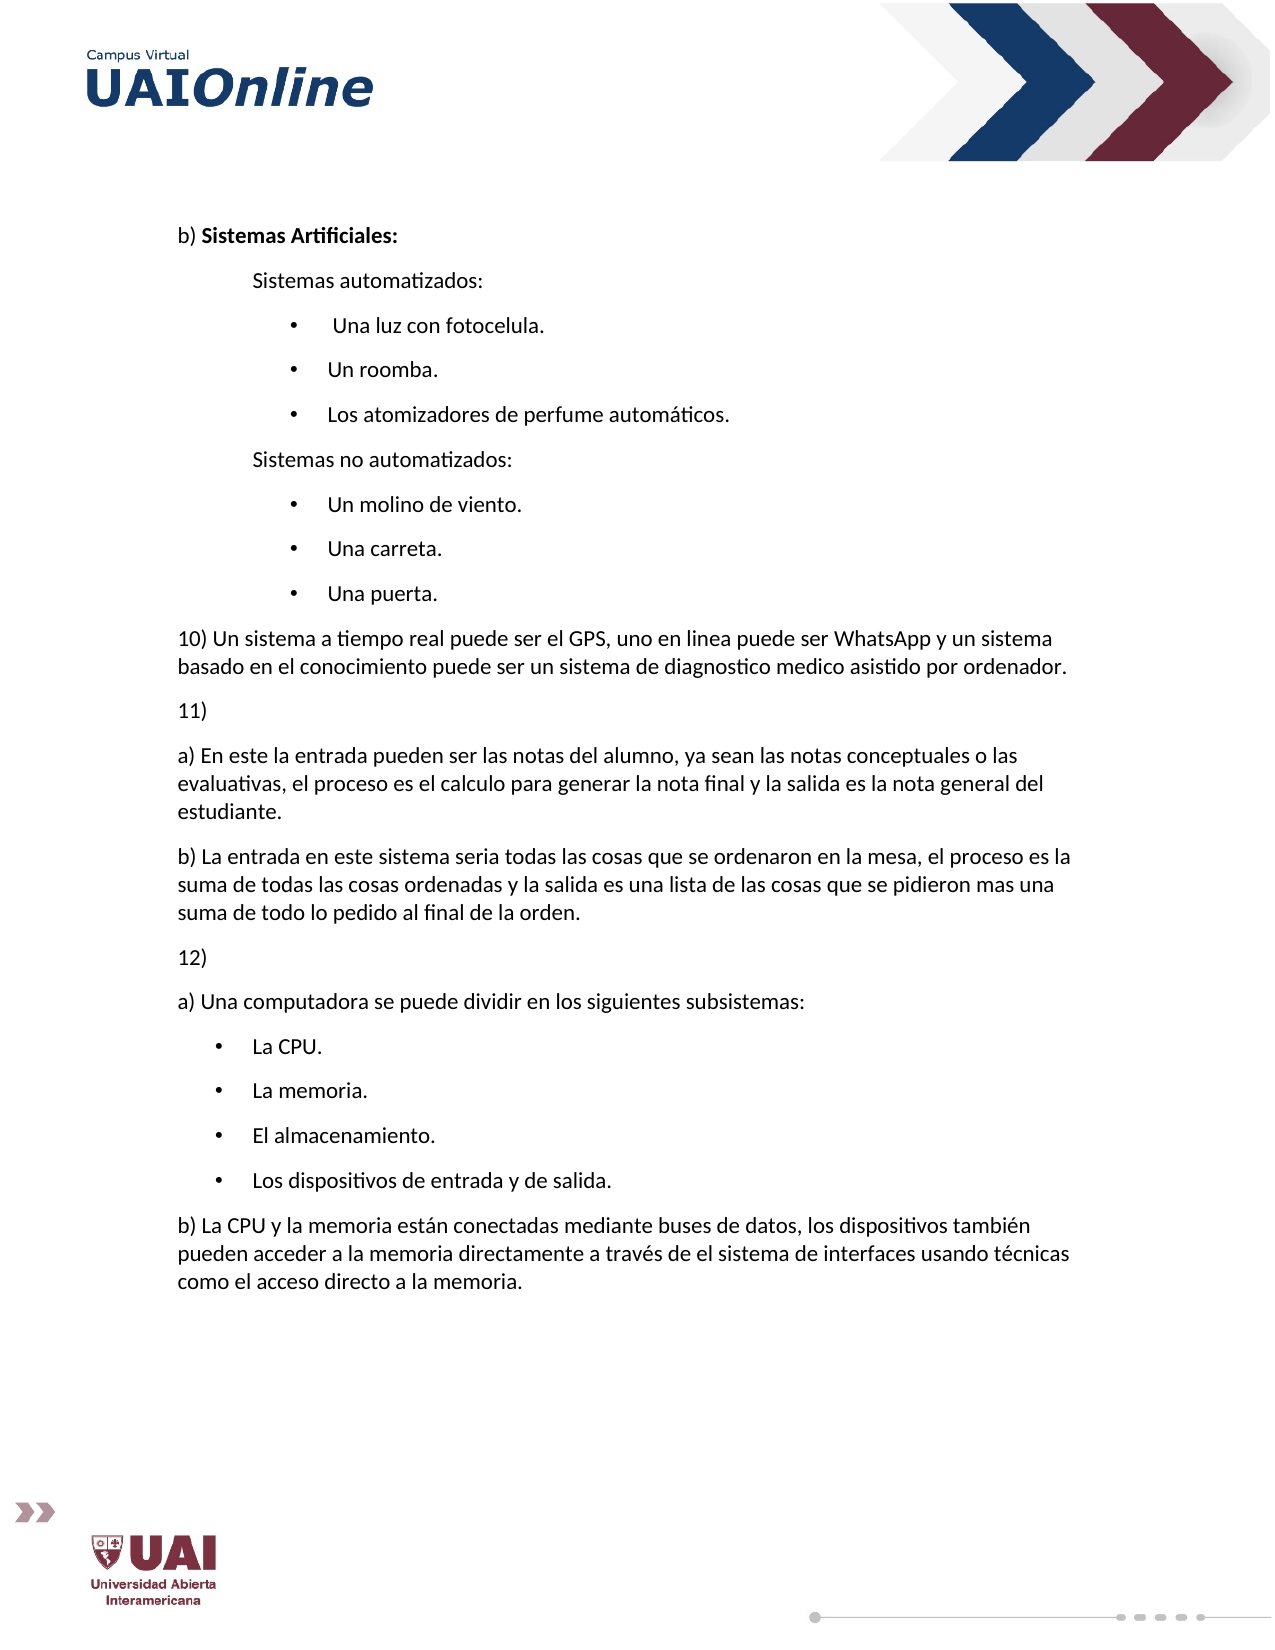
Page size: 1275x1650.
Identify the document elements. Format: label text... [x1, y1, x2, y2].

list El almacenamiento. [215, 1121, 1098, 1149]
list Una carreta. [290, 534, 1098, 562]
list Los atomizadores de perfume automáticos. [290, 400, 1098, 428]
list Los dispositivos de entrada y de salida. [215, 1166, 1098, 1194]
text b) Sistemas Artificiales: [177, 222, 1098, 249]
text 11) [177, 696, 1098, 724]
picture [0, 3, 1270, 162]
list La memoria. [215, 1077, 1098, 1105]
list Una luz con fotocelula. [290, 311, 1098, 339]
text 12) [177, 943, 1098, 971]
picture [0, 1485, 1272, 1643]
list La CPU. [215, 1032, 1098, 1060]
text a) En este la entrada pueden ser las notas del alumno, ya sean las notas conceptuales o las evaluativas, el proceso es el calculo para generar la nota final y la salida es la nota general del estudiante. [177, 741, 1098, 825]
text b) La CPU y la memoria están conectadas mediante buses de datos, los dispositivos también pueden acceder a la memoria directamente a través de el sistema de interfaces usando técnicas como el acceso directo a la memoria. [177, 1211, 1098, 1295]
list Un roomba. [290, 356, 1098, 384]
list Una puerta. [290, 579, 1098, 607]
text b) La entrada en este sistema seria todas las cosas que se ordenaron en la mesa, el proceso es la suma de todas las cosas ordenadas y la salida es una lista de las cosas que se pidieron mas una suma de todo lo pedido al final de la orden. [177, 842, 1098, 926]
text Sistemas automatizados: [177, 266, 1098, 294]
list Un molino de viento. [290, 490, 1098, 518]
text a) Una computadora se puede dividir en los siguientes subsistemas: [177, 987, 1098, 1015]
text 10) Un sistema a tiempo real puede ser el GPS, uno en linea puede ser WhatsApp y un sistema basado en el conocimiento puede ser un sistema de diagnostico medico asistido por ordenador. [177, 624, 1098, 680]
text Sistemas no automatizados: [177, 445, 1098, 473]
